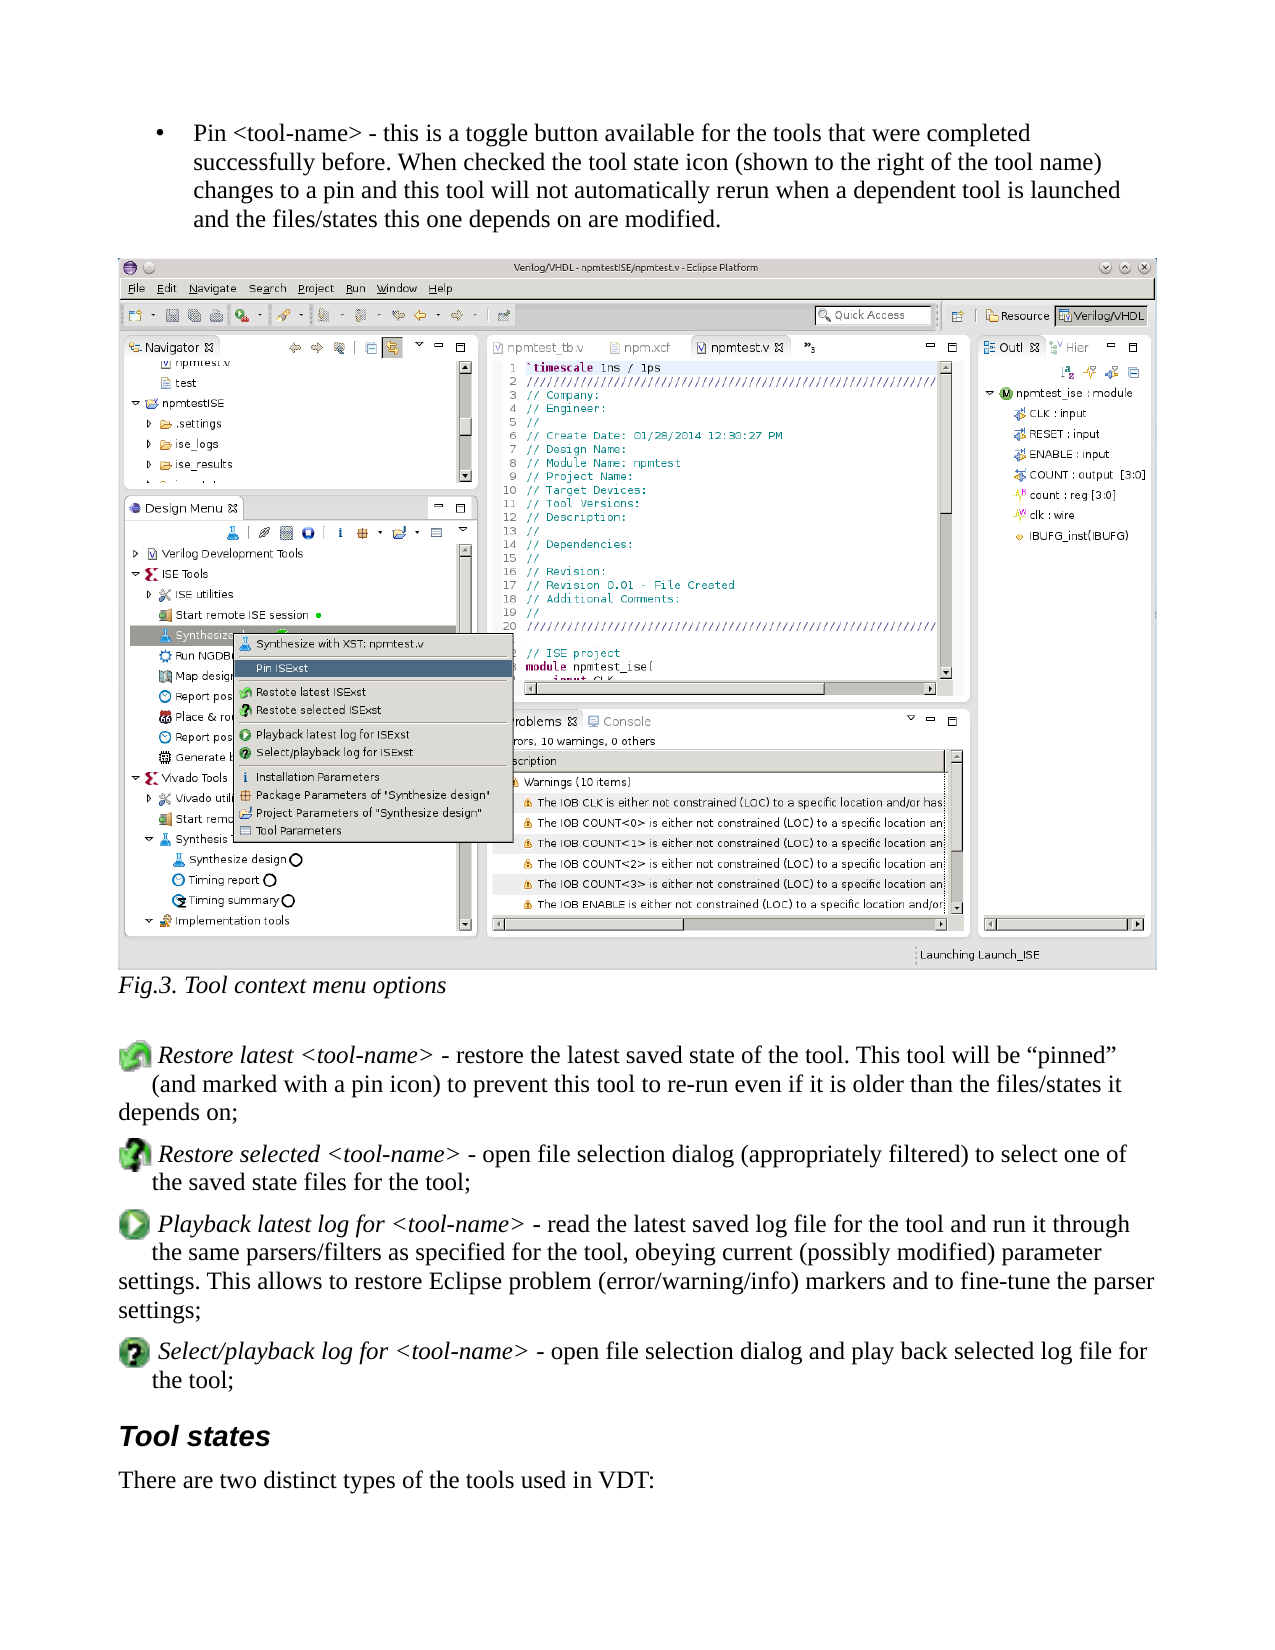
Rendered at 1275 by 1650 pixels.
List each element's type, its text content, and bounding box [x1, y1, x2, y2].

picture [118, 1040, 152, 1074]
subtitle Tool states [118, 1419, 1157, 1452]
picture [118, 258, 1157, 970]
text Fig.3. Tool context menu options [118, 970, 1157, 999]
text Restore latest <tool-name> - restore the latest saved state of the tool. This tool will be “pinned” (and marked with a pin icon) to prevent this tool to re-run even if it is older than the files/states it depends on; [118, 1040, 1157, 1126]
picture [118, 1336, 152, 1370]
text Restore selected <tool-name> - open file selection dialog (appropriately filtered) to select one of the saved state files for the tool; [118, 1139, 1157, 1196]
text Playback latest log for <tool-name> - read the latest saved log file for the tool and run it through the same parsers/filters as specified for the tool, obeying current (possibly modified) parameter settings. This allows to restore Eclipse problem (error/warning/info) markers and to fine-tune the parser settings; [118, 1209, 1157, 1324]
text There are two distinct types of the tools used in VDT: [118, 1465, 1157, 1493]
list Pin <tool-name> - this is a toggle button available for the tools that were completed successfully before. When checked the tool state icon (shown to the right of the tool name) changes to a pin and this tool will not automatically rerun when a dependent tool is launched and the files/states this one depends on are modified. [156, 118, 1157, 233]
picture [118, 1138, 152, 1172]
text Select/playback log for <tool-name> - open file selection dialog and play back selected log file for the tool; [118, 1336, 1157, 1394]
picture [118, 1208, 152, 1242]
